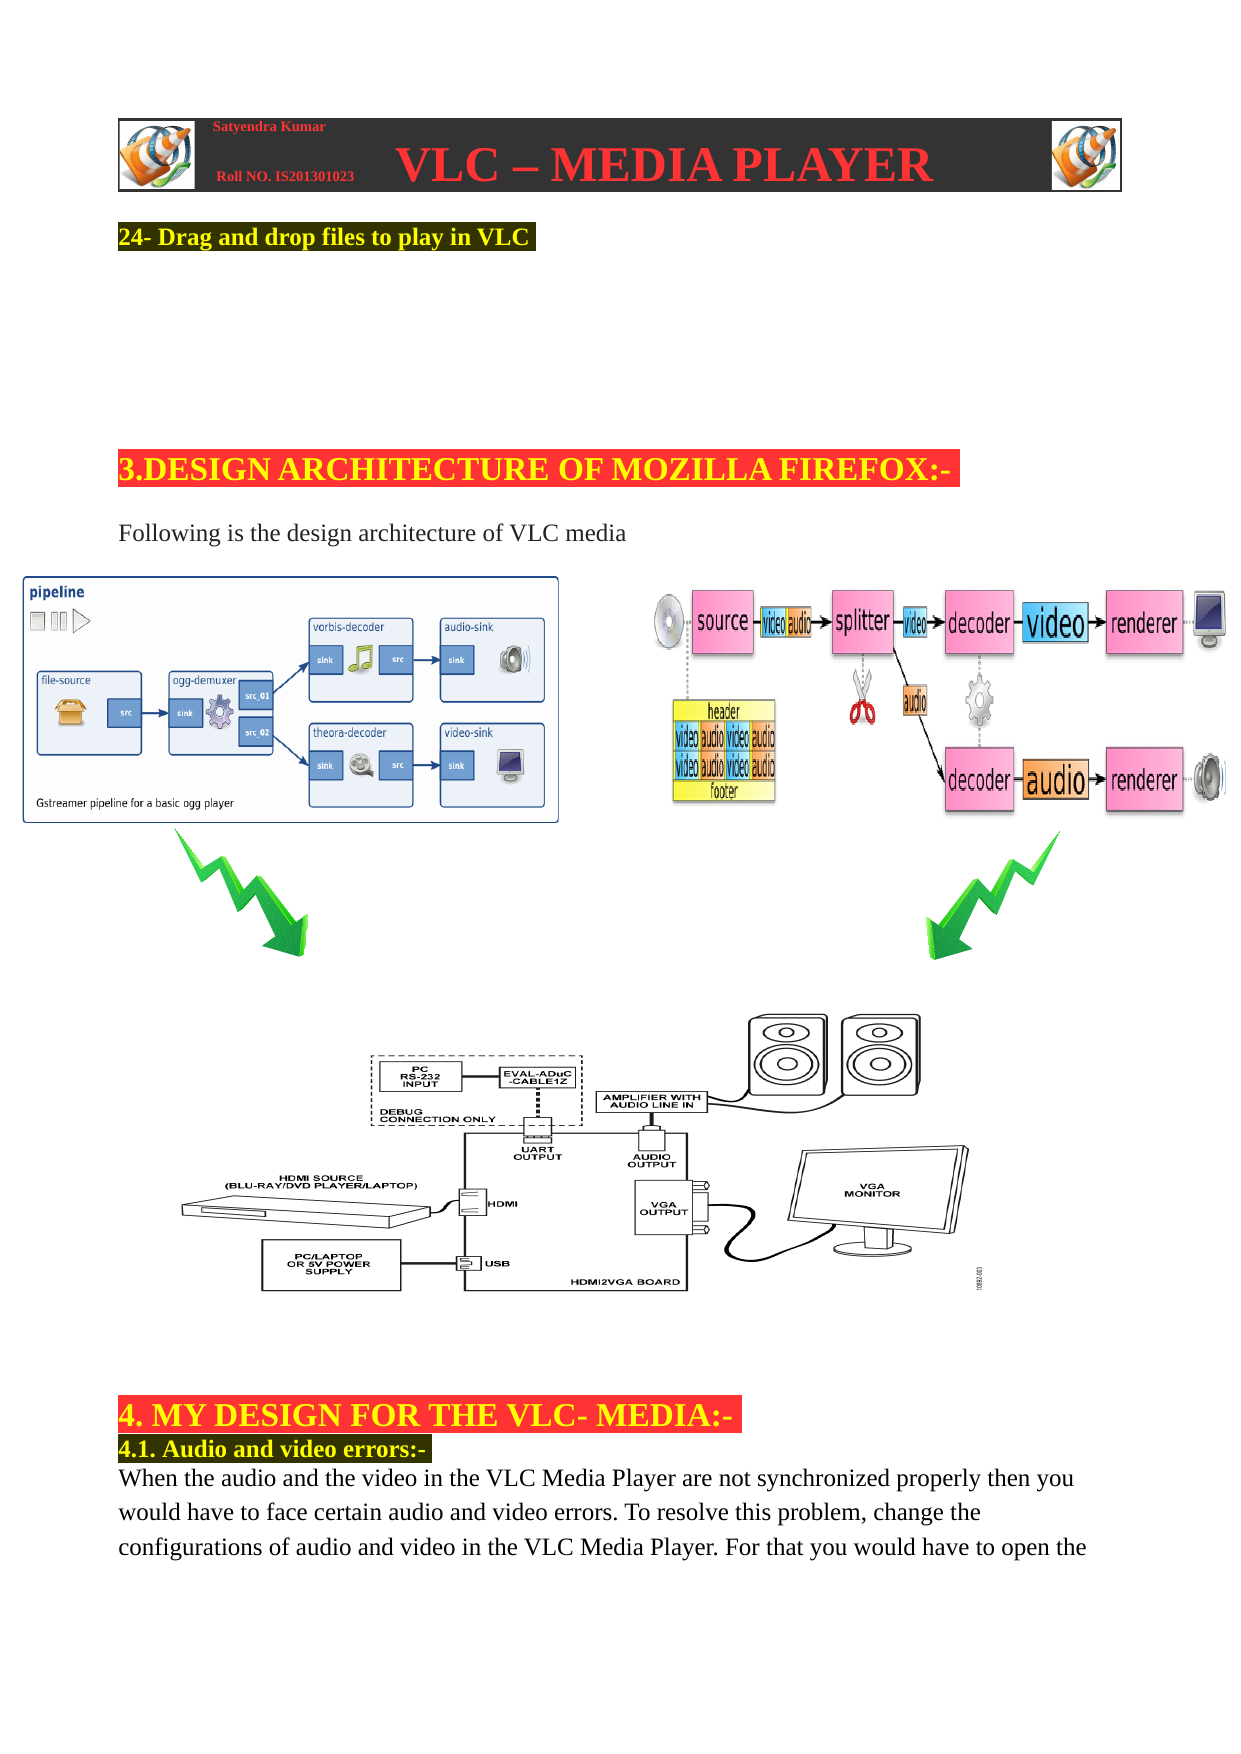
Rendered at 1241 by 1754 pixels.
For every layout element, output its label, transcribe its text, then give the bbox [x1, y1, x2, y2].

picture [653, 575, 1226, 826]
picture [119, 121, 195, 189]
text When the audio and the video in the VLC Media Player are not synchronized properly then you would have to face certain audio and video errors. To resolve this problem, change the configurations of audio and video in the VLC Media Player. For that you would have to open the [118, 1463, 1122, 1561]
picture [22, 576, 559, 823]
picture [1051, 121, 1120, 190]
text 4. MY DESIGN FOR THE VLC- MEDIA:- [118, 1395, 1122, 1433]
text 4.1. Audio and video errors:- [118, 1433, 1122, 1463]
text Following is the design architecture of VLC media [118, 517, 1122, 546]
picture [174, 1010, 988, 1295]
text 24- Drag and drop files to play in VLC [118, 222, 1122, 251]
text 3.DESIGN ARCHITECTURE OF MOZILLA FIREFOX:- [118, 449, 1122, 487]
